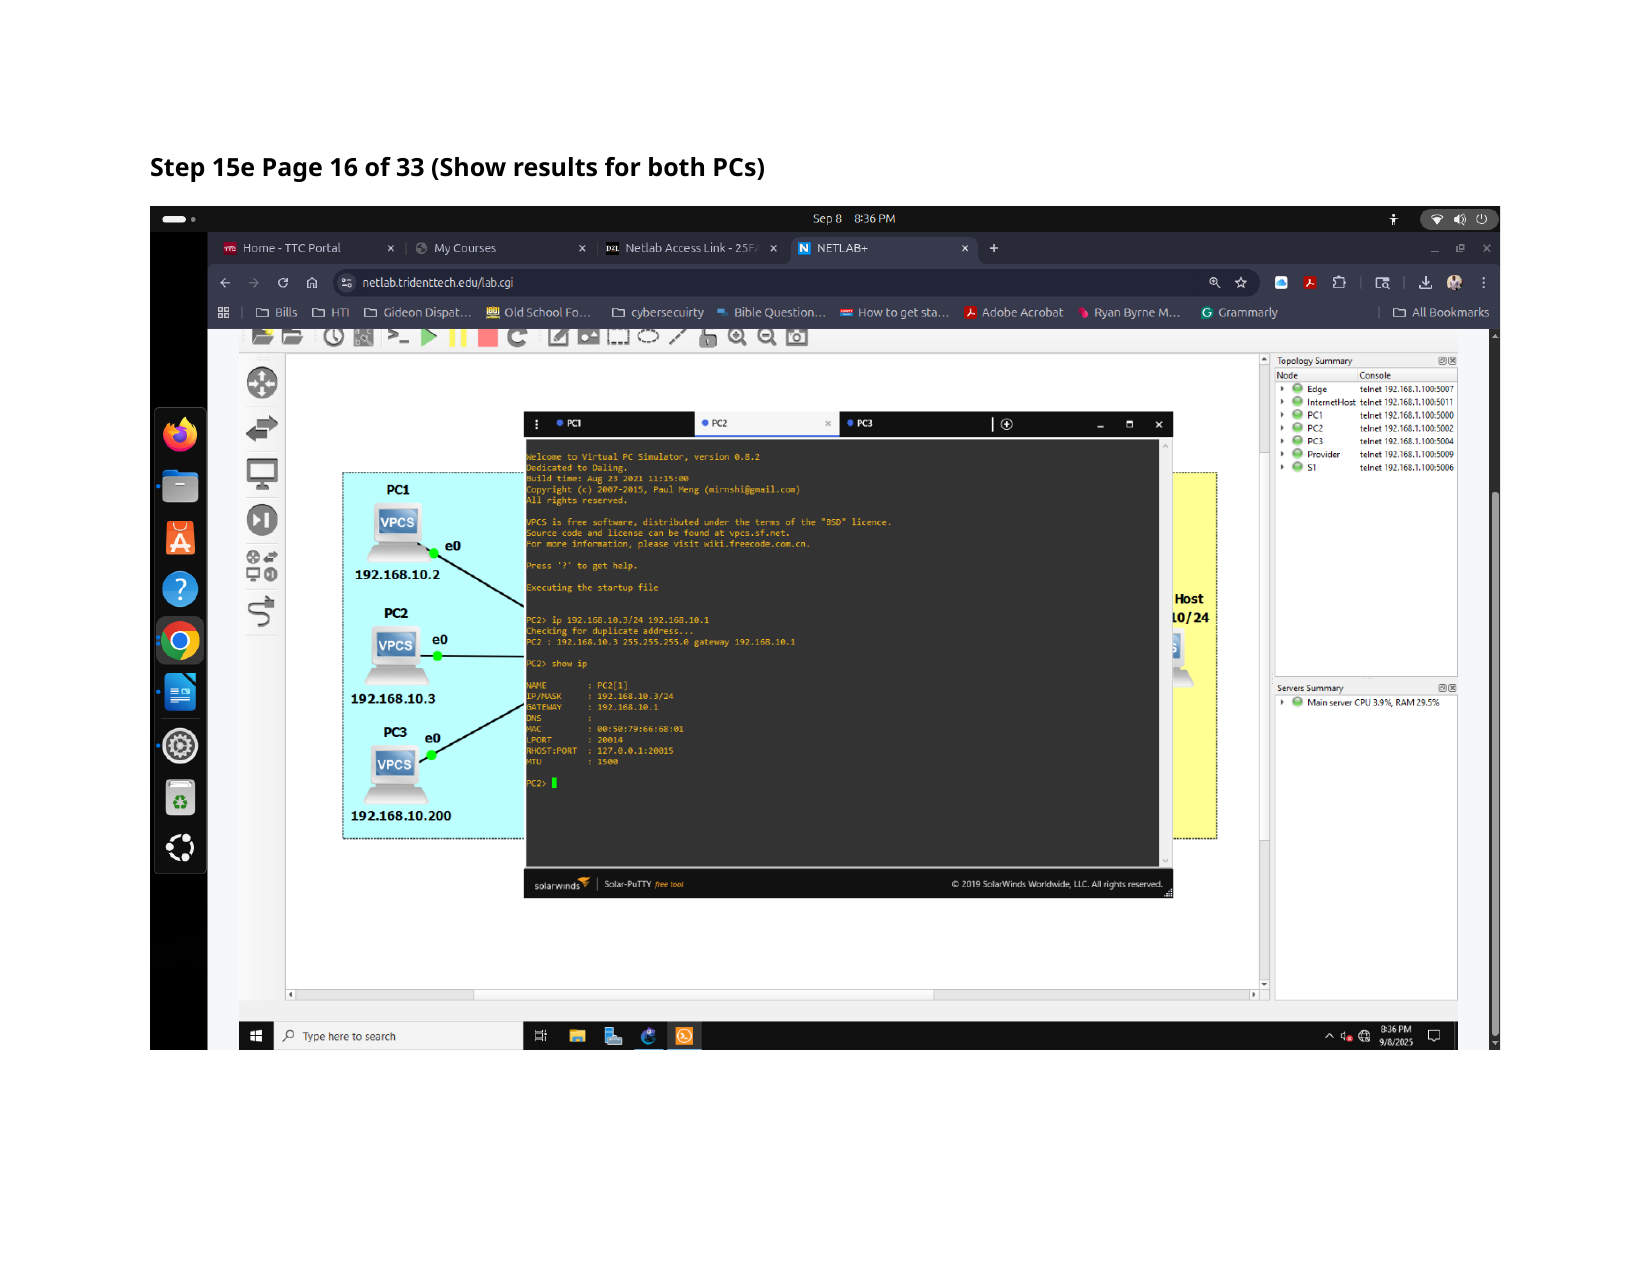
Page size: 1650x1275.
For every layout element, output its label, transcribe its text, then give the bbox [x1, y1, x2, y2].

picture [150, 206, 1500, 1050]
text Step 15e Page 16 of 33 (Show results for both PCs) [150, 150, 1500, 184]
